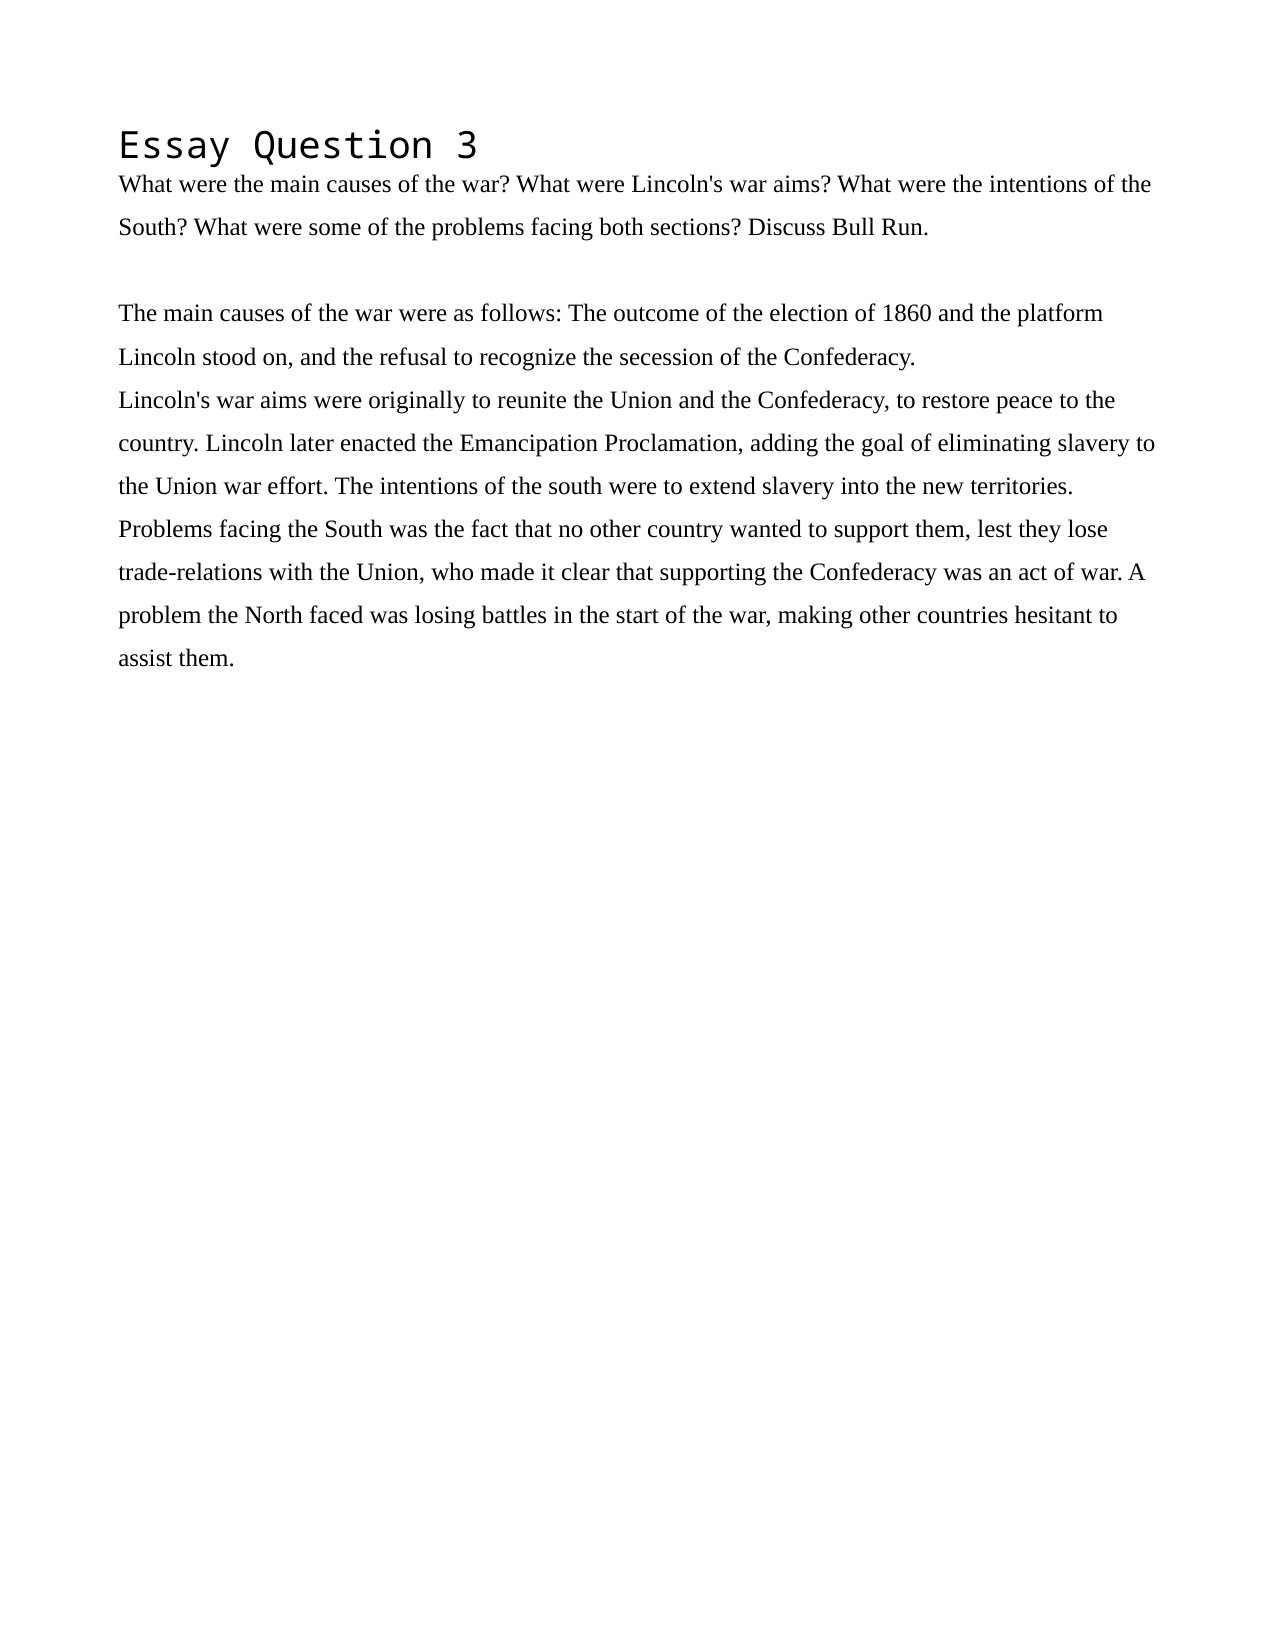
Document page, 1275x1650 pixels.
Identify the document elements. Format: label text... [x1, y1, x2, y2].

list Lincoln's war aims were originally to reunite the Union and the Confederacy, to restore peace to the country. Lincoln later enacted the Emancipation Proclamation, adding the goal of eliminating slavery to the Union war effort. The intentions of the south were to extend slavery into the new territories. Problems facing the South was the fact that no other country wanted to support them, lest they lose trade-relations with the Union, who made it clear that supporting the Confederacy was an act of war. A problem the North faced was losing battles in the start of the war, making other countries hesitant to assist them. [118, 385, 1157, 672]
list The main causes of the war were as follows: The outcome of the election of 1860 and the platform Lincoln stood on, and the refusal to recognize the secession of the Confederacy. [118, 298, 1157, 370]
list What were the main causes of the war? What were Lincoln's war aims? What were the intentions of the South? What were some of the problems facing both sections? Discuss Bull Run. [118, 169, 1157, 241]
